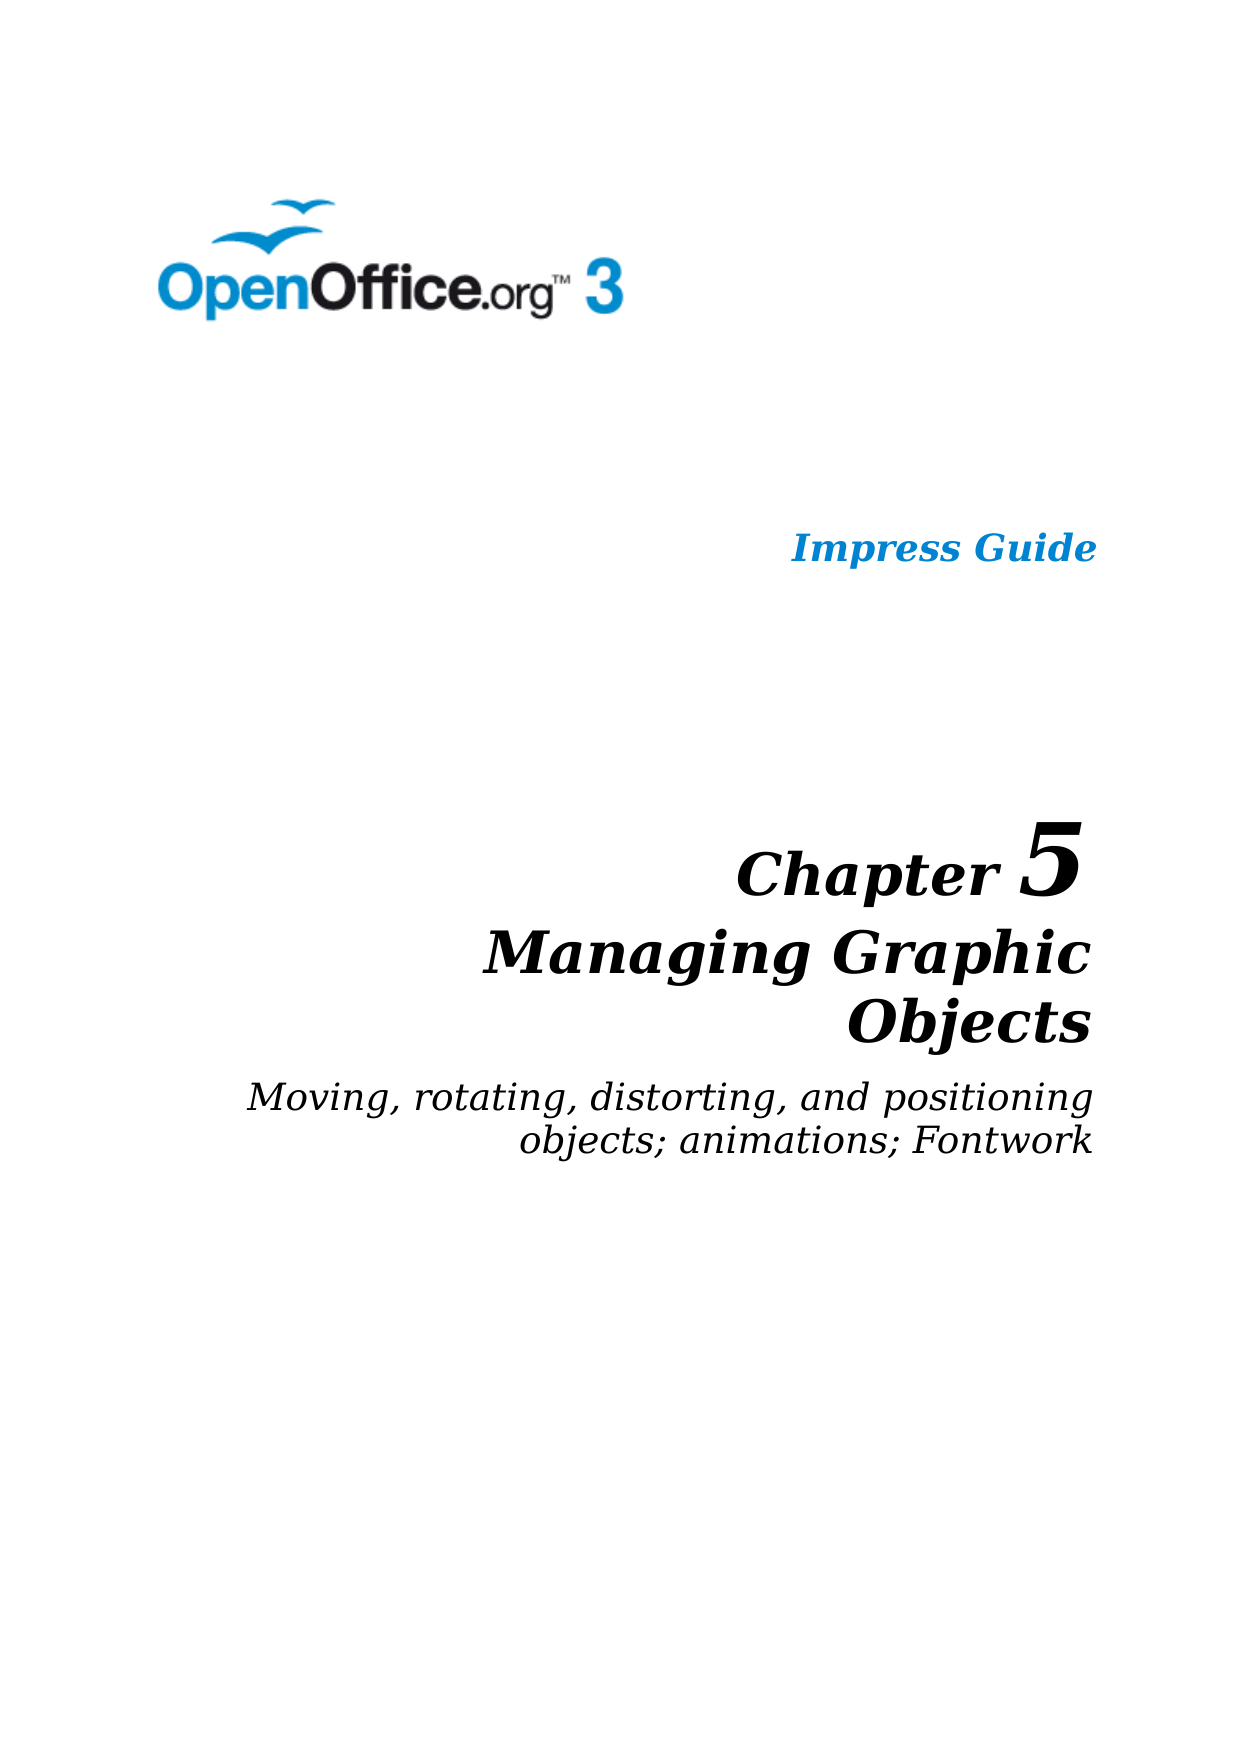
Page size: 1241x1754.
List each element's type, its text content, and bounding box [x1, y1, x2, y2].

text Impress Guide [188, 526, 1098, 570]
subtitle Chapter 5 Managing Graphic Objects [188, 801, 1098, 1056]
subtitle Moving, rotating, distorting, and positioning objects; animations; Fontwork [188, 1075, 1098, 1162]
picture [132, 171, 647, 347]
